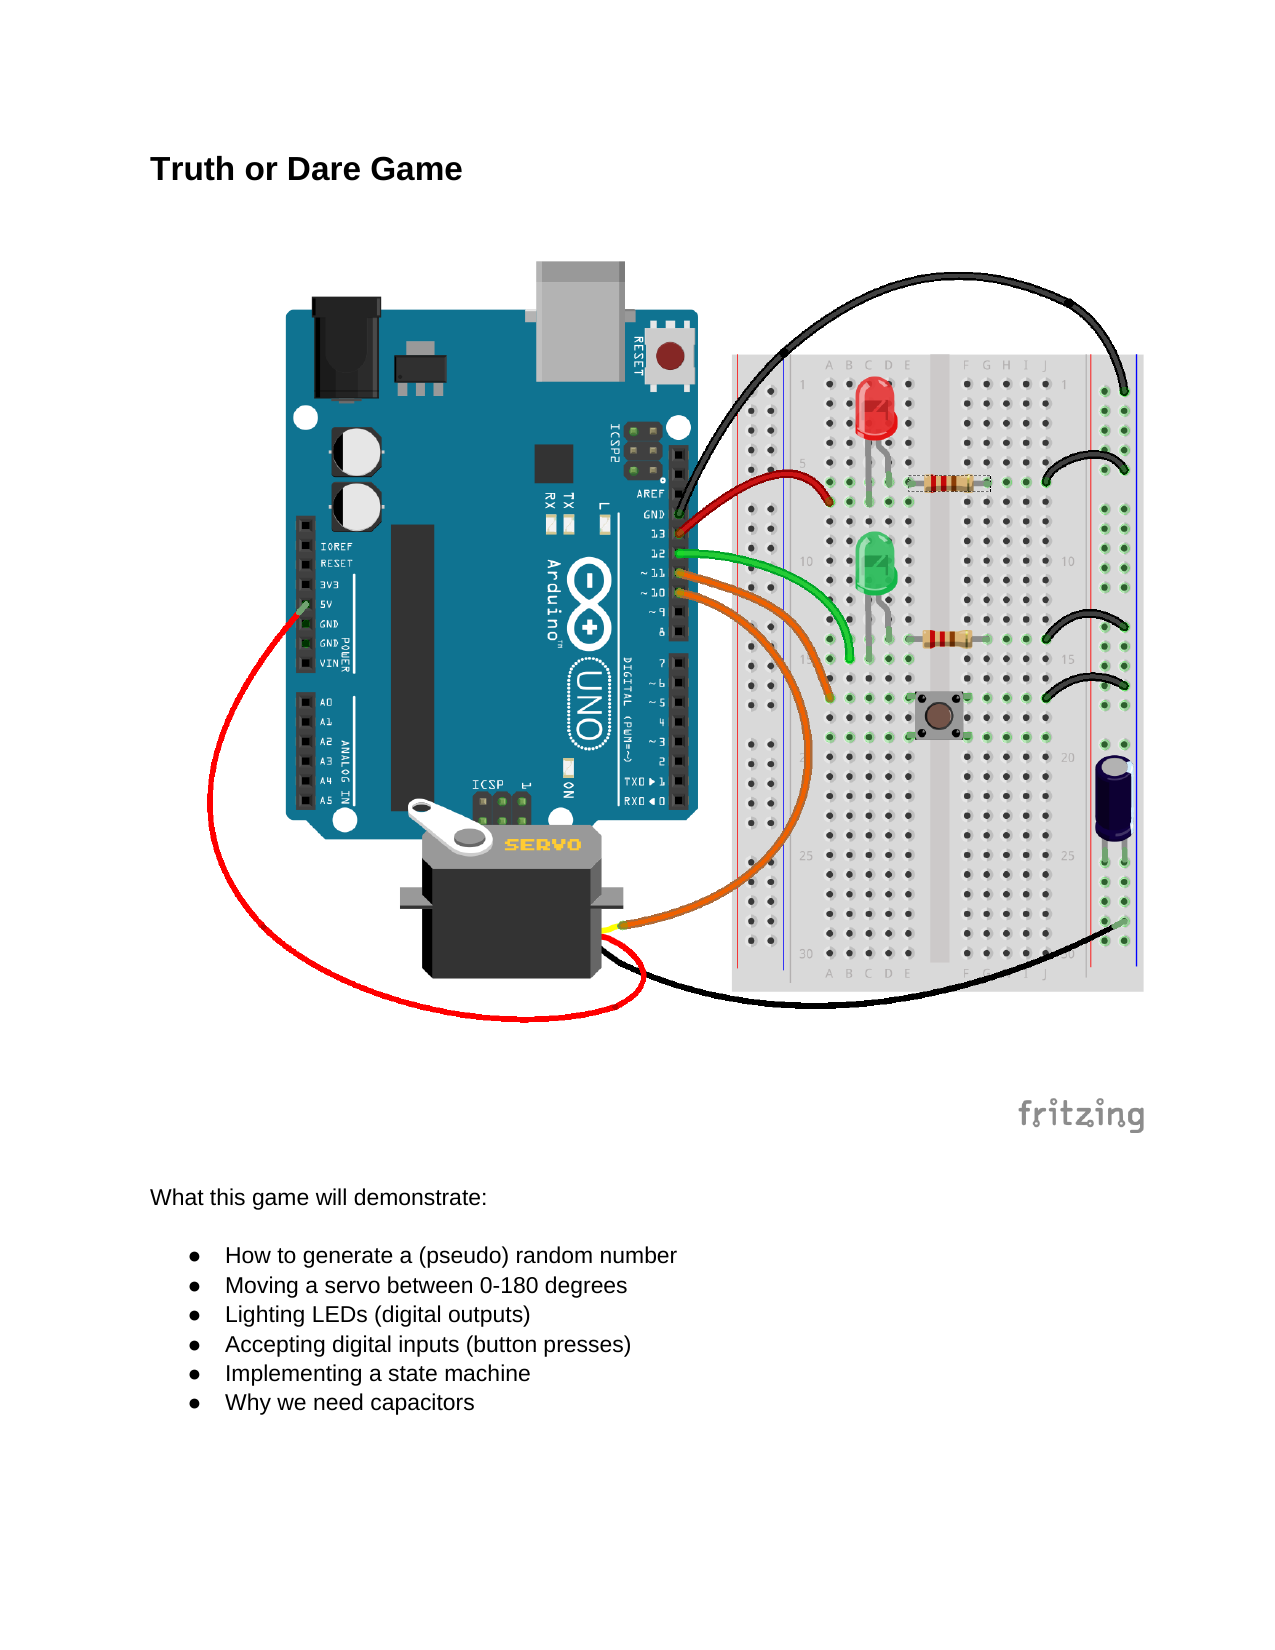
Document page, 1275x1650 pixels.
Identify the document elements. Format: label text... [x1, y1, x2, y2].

list Moving a servo between 0-180 degrees [187, 1273, 1125, 1298]
list Why we need capacitors [187, 1390, 1125, 1416]
list Lighting LEDs (digital outputs) [187, 1302, 1125, 1328]
list Accepting digital inputs (button presses) [187, 1331, 1125, 1357]
picture [168, 241, 1144, 1133]
text Truth or Dare Game [150, 150, 1125, 187]
list Implementing a state machine [187, 1361, 1125, 1386]
list How to generate a (pseudo) random number [187, 1243, 1125, 1269]
text What this game will demonstrate: [150, 1184, 1125, 1210]
